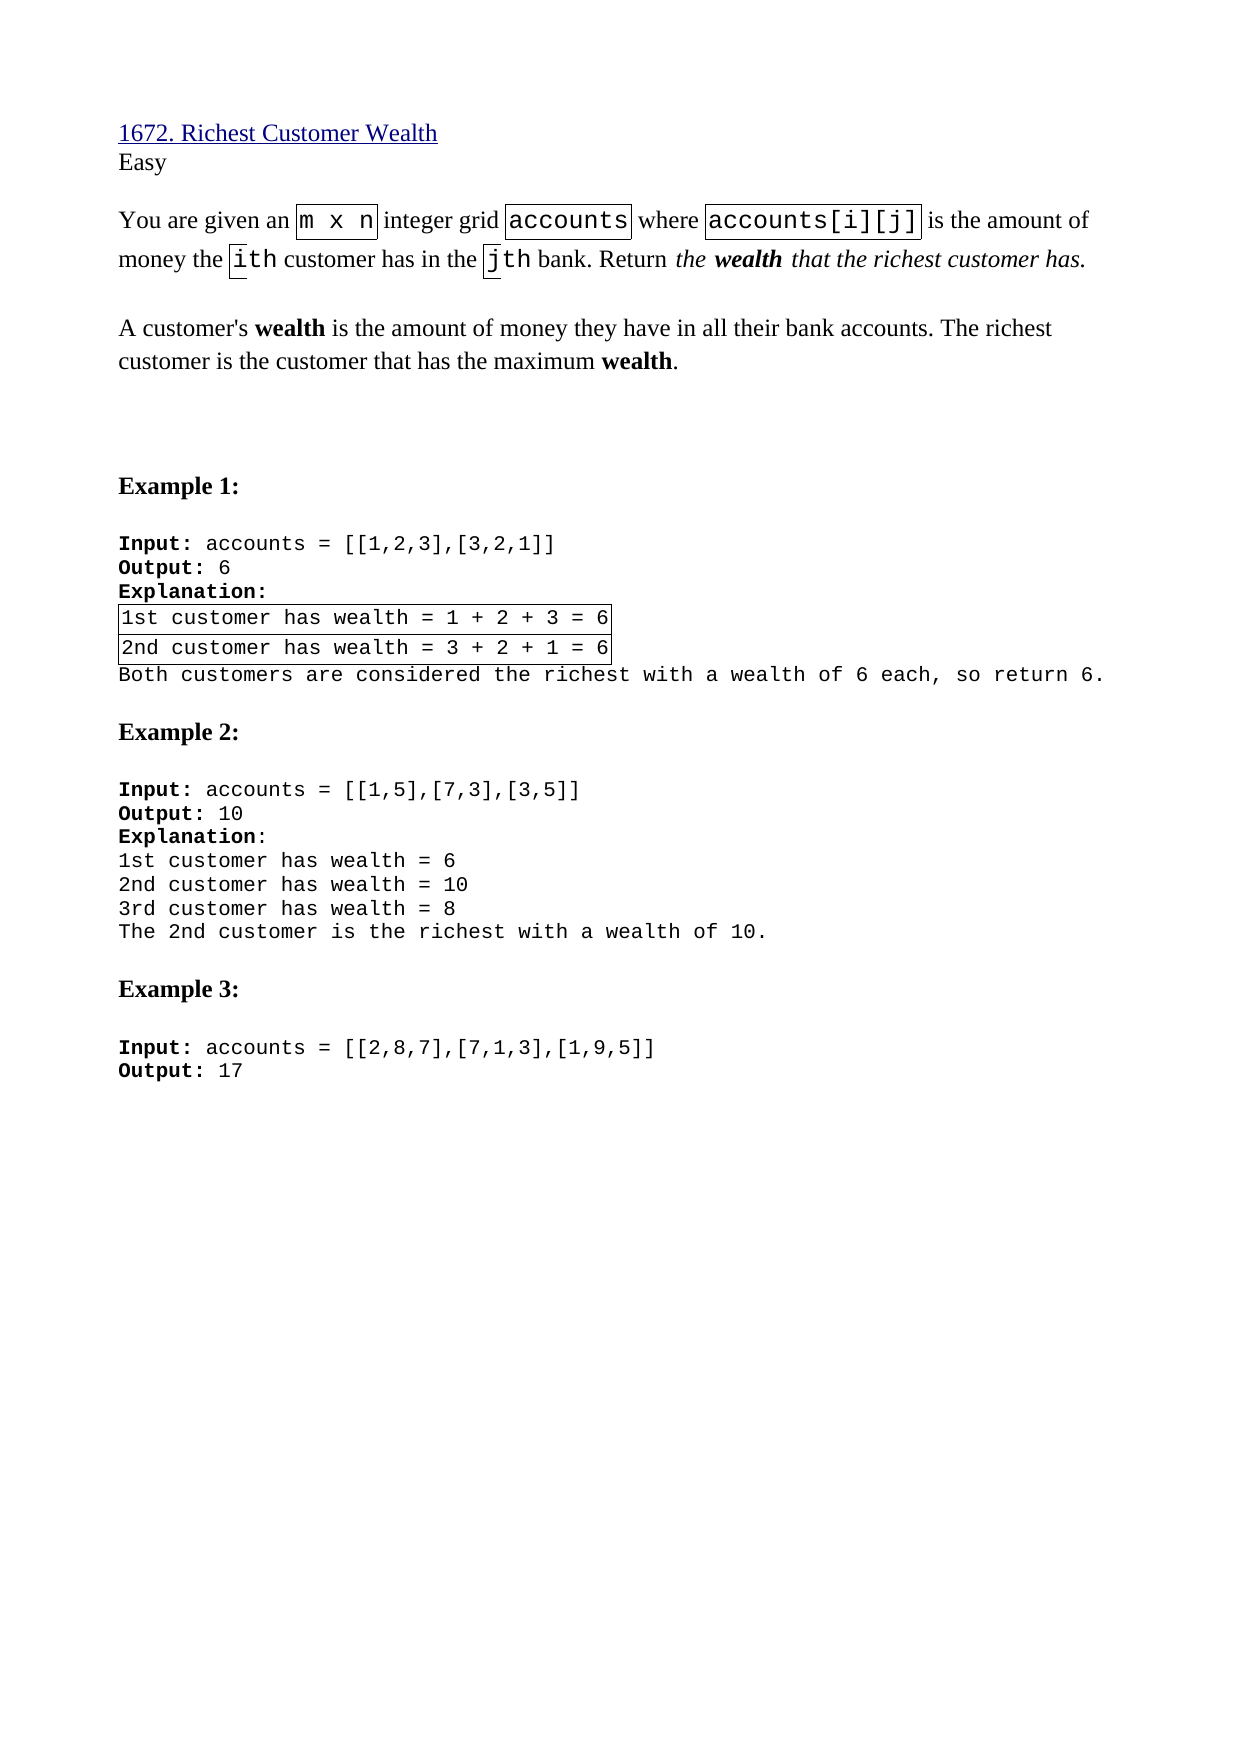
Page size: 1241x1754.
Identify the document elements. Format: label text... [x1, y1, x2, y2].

text Example 1: [118, 471, 1122, 499]
text 1672. Richest Customer Wealth [118, 118, 1122, 147]
text Output: 10 [118, 803, 1122, 827]
text Explanation: [118, 581, 1122, 604]
text [612, 634, 1122, 664]
text 1st customer has wealth = 1 + 2 + 3 = 6 [119, 605, 611, 634]
text [612, 604, 1122, 634]
text Example 2: [118, 717, 1122, 746]
text Input: accounts = [[2,8,7],[7,1,3],[1,9,5]] [118, 1037, 1122, 1060]
text Both customers are considered the richest with a wealth of 6 each, so return 6. [118, 664, 1122, 687]
text You are given an m x n integer grid accounts where accounts[i][j] is the amount of money the i​​​​​​​​​​​th​​​​ customer has in the j​​​​​​​​​​​th​​​​ bank. Return the wealth that the richest customer has. [118, 204, 1122, 278]
text 1st customer has wealth = 6 [118, 850, 1122, 874]
text Example 3: [118, 974, 1122, 1003]
text A customer's wealth is the amount of money they have in all their bank accounts. The richest customer is the customer that has the maximum wealth. [118, 313, 1122, 374]
text The 2nd customer is the richest with a wealth of 10. [118, 921, 1122, 945]
text Input: accounts = [[1,2,3],[3,2,1]] [118, 533, 1122, 557]
text Easy [118, 147, 1122, 176]
text 3rd customer has wealth = 8 [118, 897, 1122, 921]
text Input: accounts = [[1,5],[7,3],[3,5]] [118, 779, 1122, 803]
text Explanation: [118, 827, 1122, 850]
text Output: 6 [118, 557, 1122, 581]
text Output: 17 [118, 1060, 1122, 1084]
text 2nd customer has wealth = 10 [118, 874, 1122, 897]
text 2nd customer has wealth = 3 + 2 + 1 = 6 [119, 635, 611, 664]
